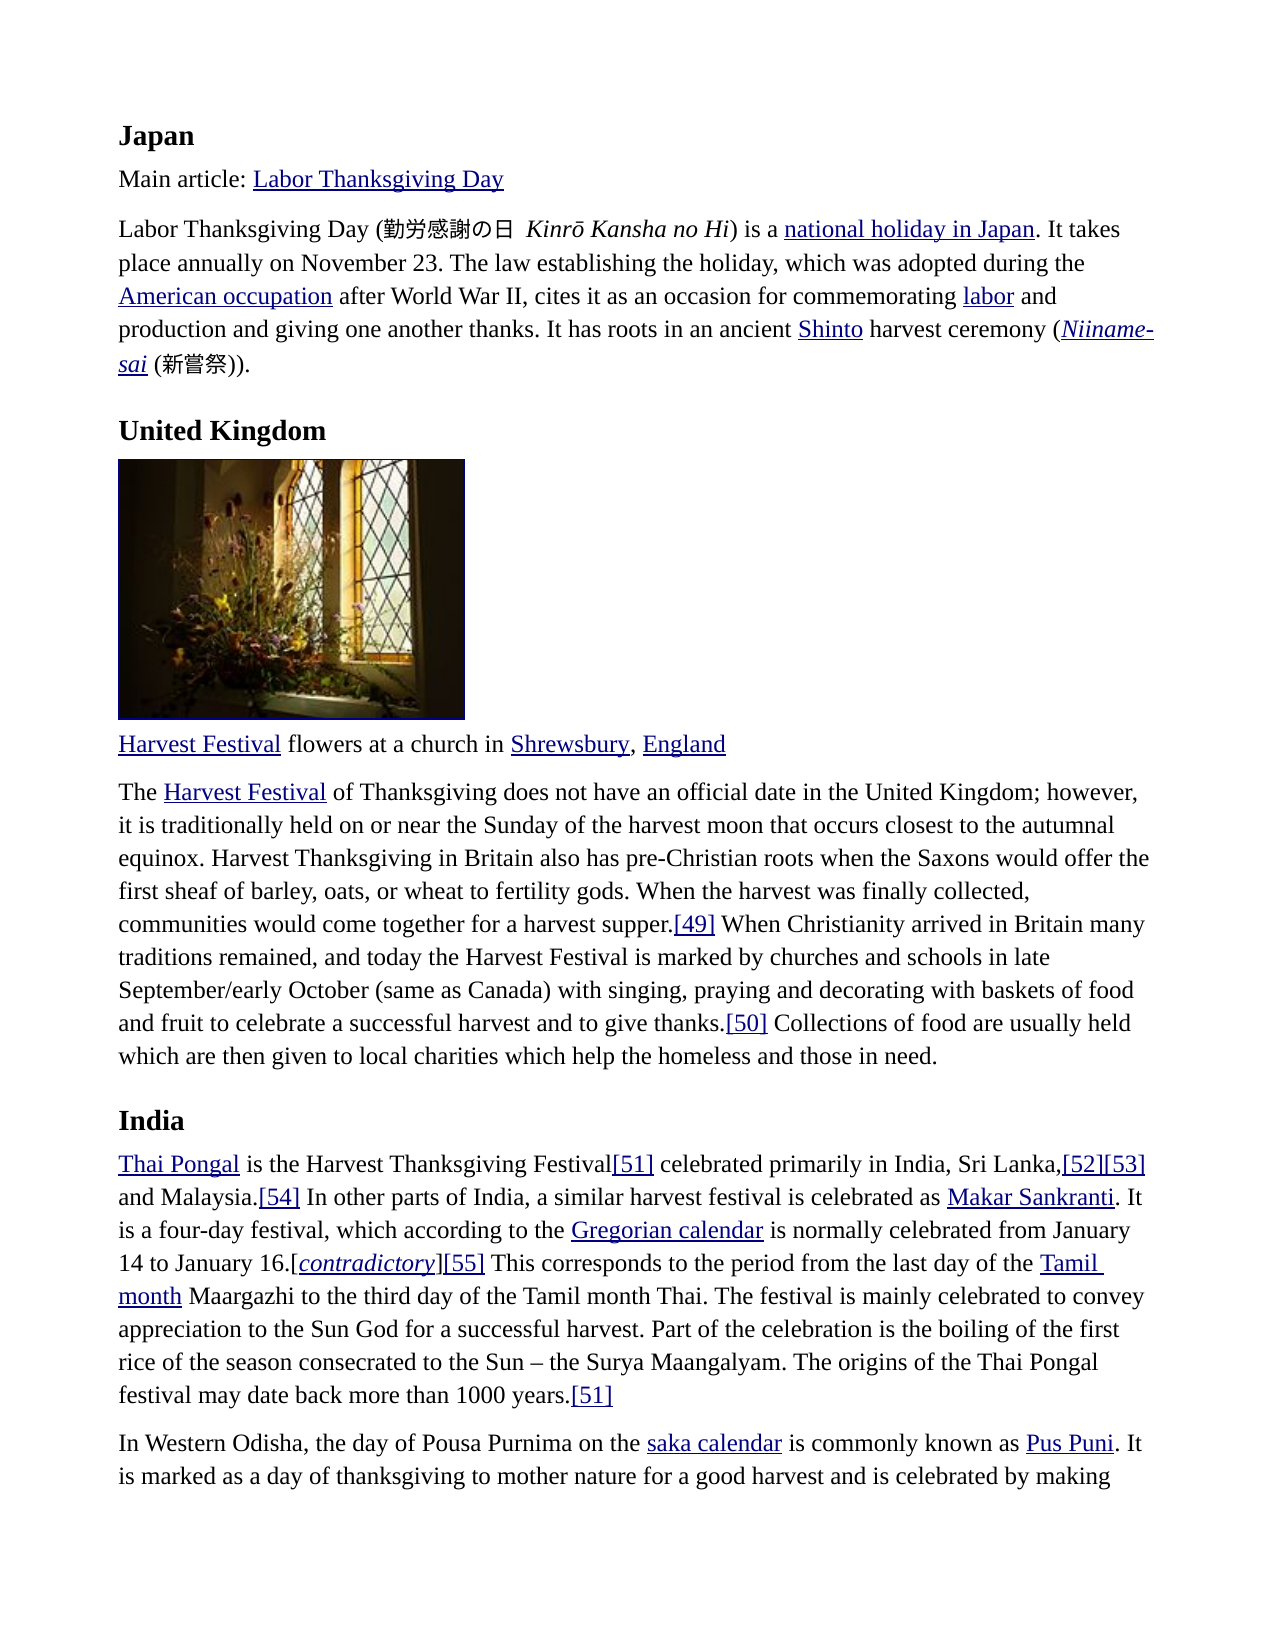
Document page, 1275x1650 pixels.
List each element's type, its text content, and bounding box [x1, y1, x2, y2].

text The Harvest Festival of Thanksgiving does not have an official date in the United Kingdom; however, it is traditionally held on or near the Sunday of the harvest moon that occurs closest to the autumnal equinox. Harvest Thanksgiving in Britain also has pre-Christian roots when the Saxons would offer the first sheaf of barley, oats, or wheat to fertility gods. When the harvest was finally collected, communities would come together for a harvest supper.[49] When Christianity arrived in Britain many traditions remained, and today the Harvest Festival is marked by churches and schools in late September/early October (same as Canada) with singing, praying and decorating with baskets of food and fruit to celebrate a successful harvest and to give thanks.[50] Collections of food are usually held which are then given to local charities which help the homeless and those in need. [118, 777, 1157, 1070]
subtitle Japan [118, 118, 1157, 152]
text Thai Pongal is the Harvest Thanksgiving Festival[51] celebrated primarily in India, Sri Lanka,[52][53] and Malaysia.[54] In other parts of India, a similar harvest festival is celebrated as Makar Sankranti. It is a four-day festival, which according to the Gregorian calendar is normally celebrated from January 14 to January 16.[contradictory][55] This corresponds to the period from the last day of the Tamil month Maargazhi to the third day of the Tamil month Thai. The festival is mainly celebrated to convey appreciation to the Sun God for a successful harvest. Part of the celebration is the boiling of the first rice of the season consecrated to the Sun – the Surya Maangalyam. The origins of the Thai Pongal festival may date back more than 1000 years.[51] [118, 1149, 1157, 1409]
text Main article: Labor Thanksgiving Day [118, 164, 1157, 193]
subtitle United Kingdom [118, 413, 1157, 446]
picture [120, 460, 463, 718]
text In Western Odisha, the day of Pousa Purnima on the saka calendar is commonly known as Pus Puni. It is marked as a day of thanksgiving to mother nature for a good harvest and is celebrated by making [118, 1428, 1157, 1490]
text Harvest Festival flowers at a church in Shrewsbury, England [118, 729, 1157, 758]
text Labor Thanksgiving Day (勤労感謝の日 Kinrō Kansha no Hi) is a national holiday in Japan. It takes place annually on November 23. The law establishing the holiday, which was adopted during the American occupation after World War II, cites it as an occasion for commemorating labor and production and giving one another thanks. It has roots in an ancient Shinto harvest ceremony (Niiname-sai (新嘗祭)). [118, 212, 1157, 379]
subtitle India [118, 1103, 1157, 1137]
